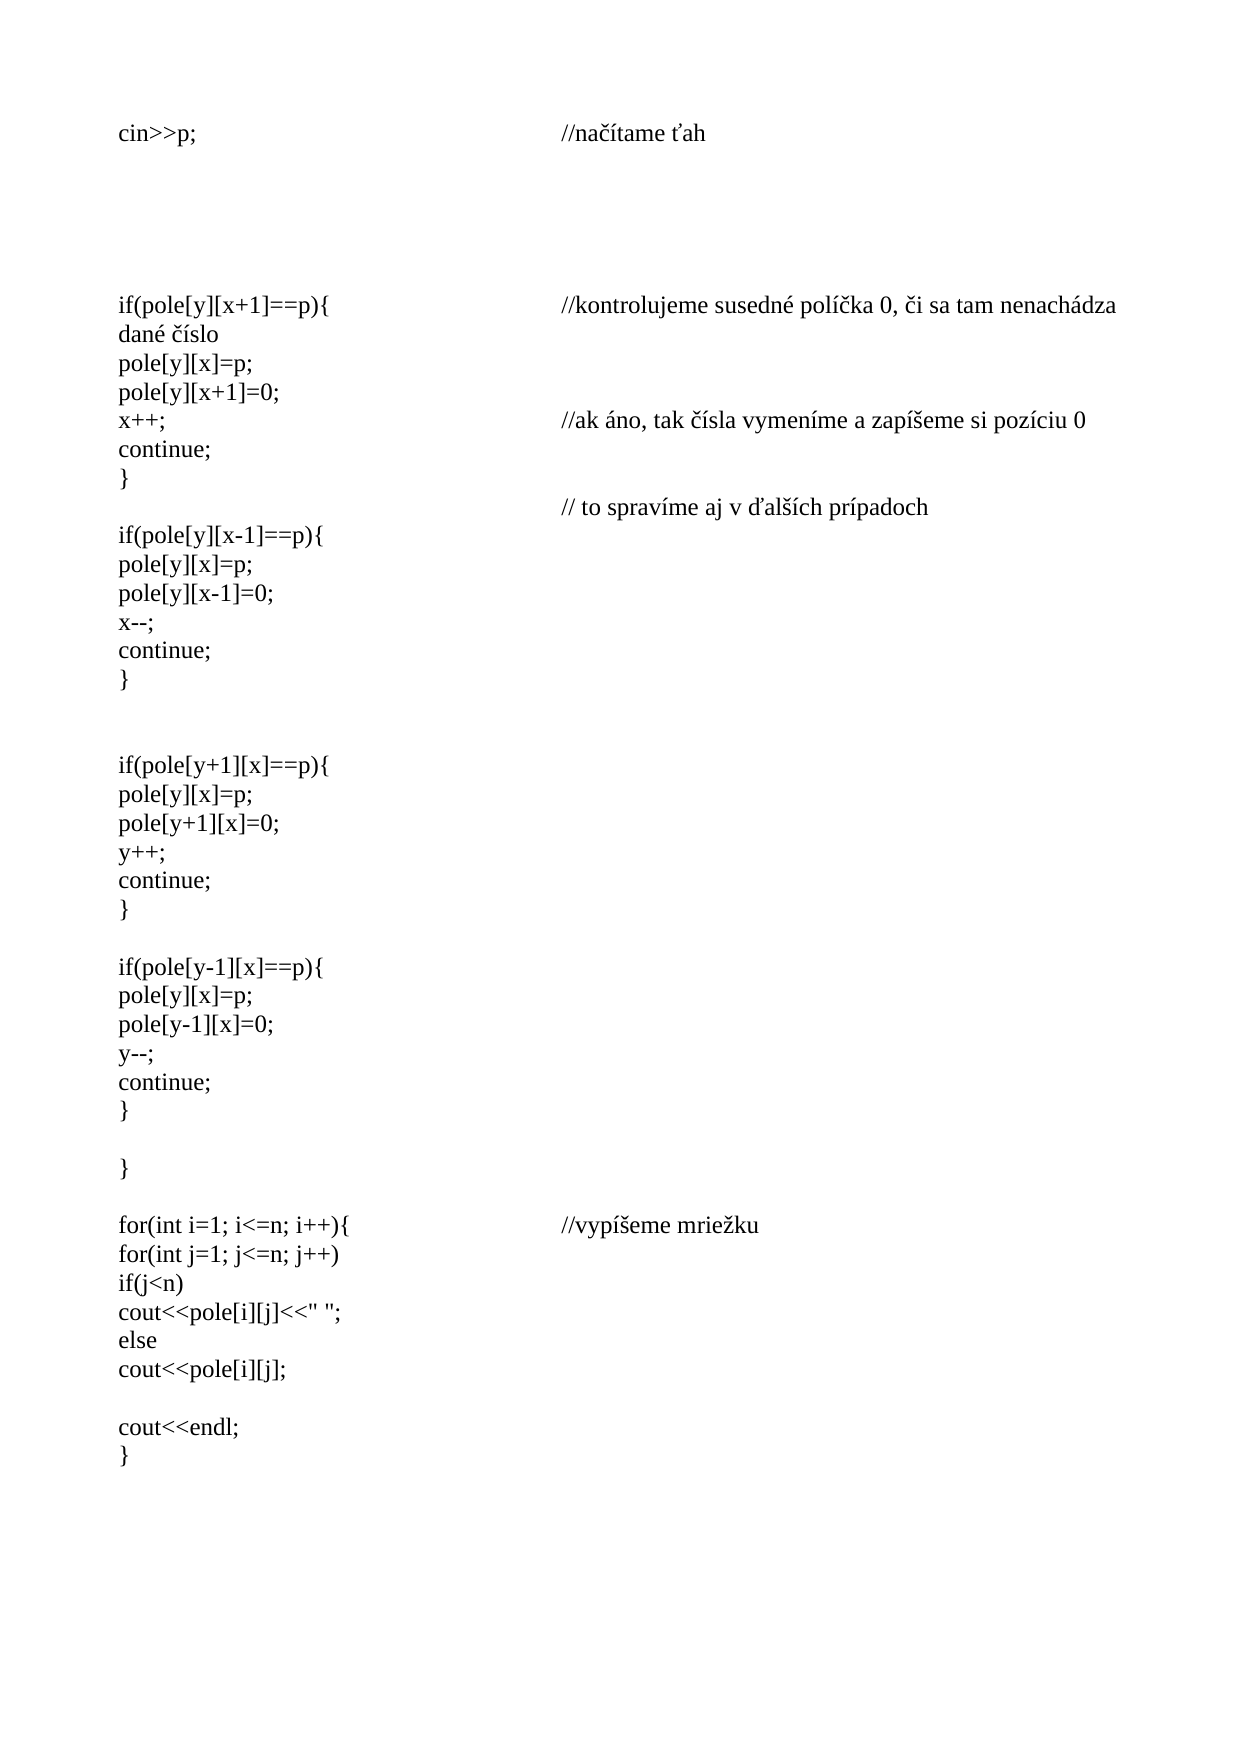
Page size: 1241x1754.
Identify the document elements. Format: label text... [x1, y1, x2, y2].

text else [118, 1326, 1122, 1354]
text pole[y][x-1]=0; [118, 578, 1122, 607]
text pole[y][x]=p; [118, 779, 1122, 808]
text pole[y][x]=p; [118, 981, 1122, 1009]
text } [118, 1441, 1122, 1469]
text if(pole[y][x+1]==p){ //kontrolujeme susedné políčka 0, či sa tam nenachádza dané číslo [118, 291, 1122, 348]
text continue; [118, 636, 1122, 664]
text continue; [118, 434, 1122, 463]
text } [118, 463, 1122, 492]
text pole[y][x]=p; [118, 549, 1122, 578]
text continue; [118, 866, 1122, 894]
text y--; [118, 1038, 1122, 1067]
text if(pole[y-1][x]==p){ [118, 952, 1122, 981]
text } [118, 664, 1122, 693]
text if(pole[y][x-1]==p){ [118, 521, 1122, 549]
text pole[y-1][x]=0; [118, 1009, 1122, 1038]
text pole[y][x+1]=0; [118, 377, 1122, 406]
text pole[y][x]=p; [118, 348, 1122, 377]
text cout<<endl; [118, 1412, 1122, 1441]
text cin>>p; //načítame ťah [118, 118, 1122, 147]
text cout<<pole[i][j]; [118, 1354, 1122, 1383]
text if(j<n) [118, 1268, 1122, 1297]
text if(pole[y+1][x]==p){ [118, 751, 1122, 779]
text } [118, 1096, 1122, 1124]
text } [118, 894, 1122, 923]
text cout<<pole[i][j]<<" "; [118, 1297, 1122, 1326]
text y++; [118, 837, 1122, 866]
text for(int j=1; j<=n; j++) [118, 1239, 1122, 1268]
text for(int i=1; i<=n; i++){ //vypíšeme mriežku [118, 1211, 1122, 1239]
text x--; [118, 607, 1122, 636]
text // to spravíme aj v ďalších prípadoch [118, 492, 1122, 521]
text x++; //ak áno, tak čísla vymeníme a zapíšeme si pozíciu 0 [118, 406, 1122, 434]
text } [118, 1153, 1122, 1182]
text continue; [118, 1067, 1122, 1096]
text pole[y+1][x]=0; [118, 808, 1122, 837]
